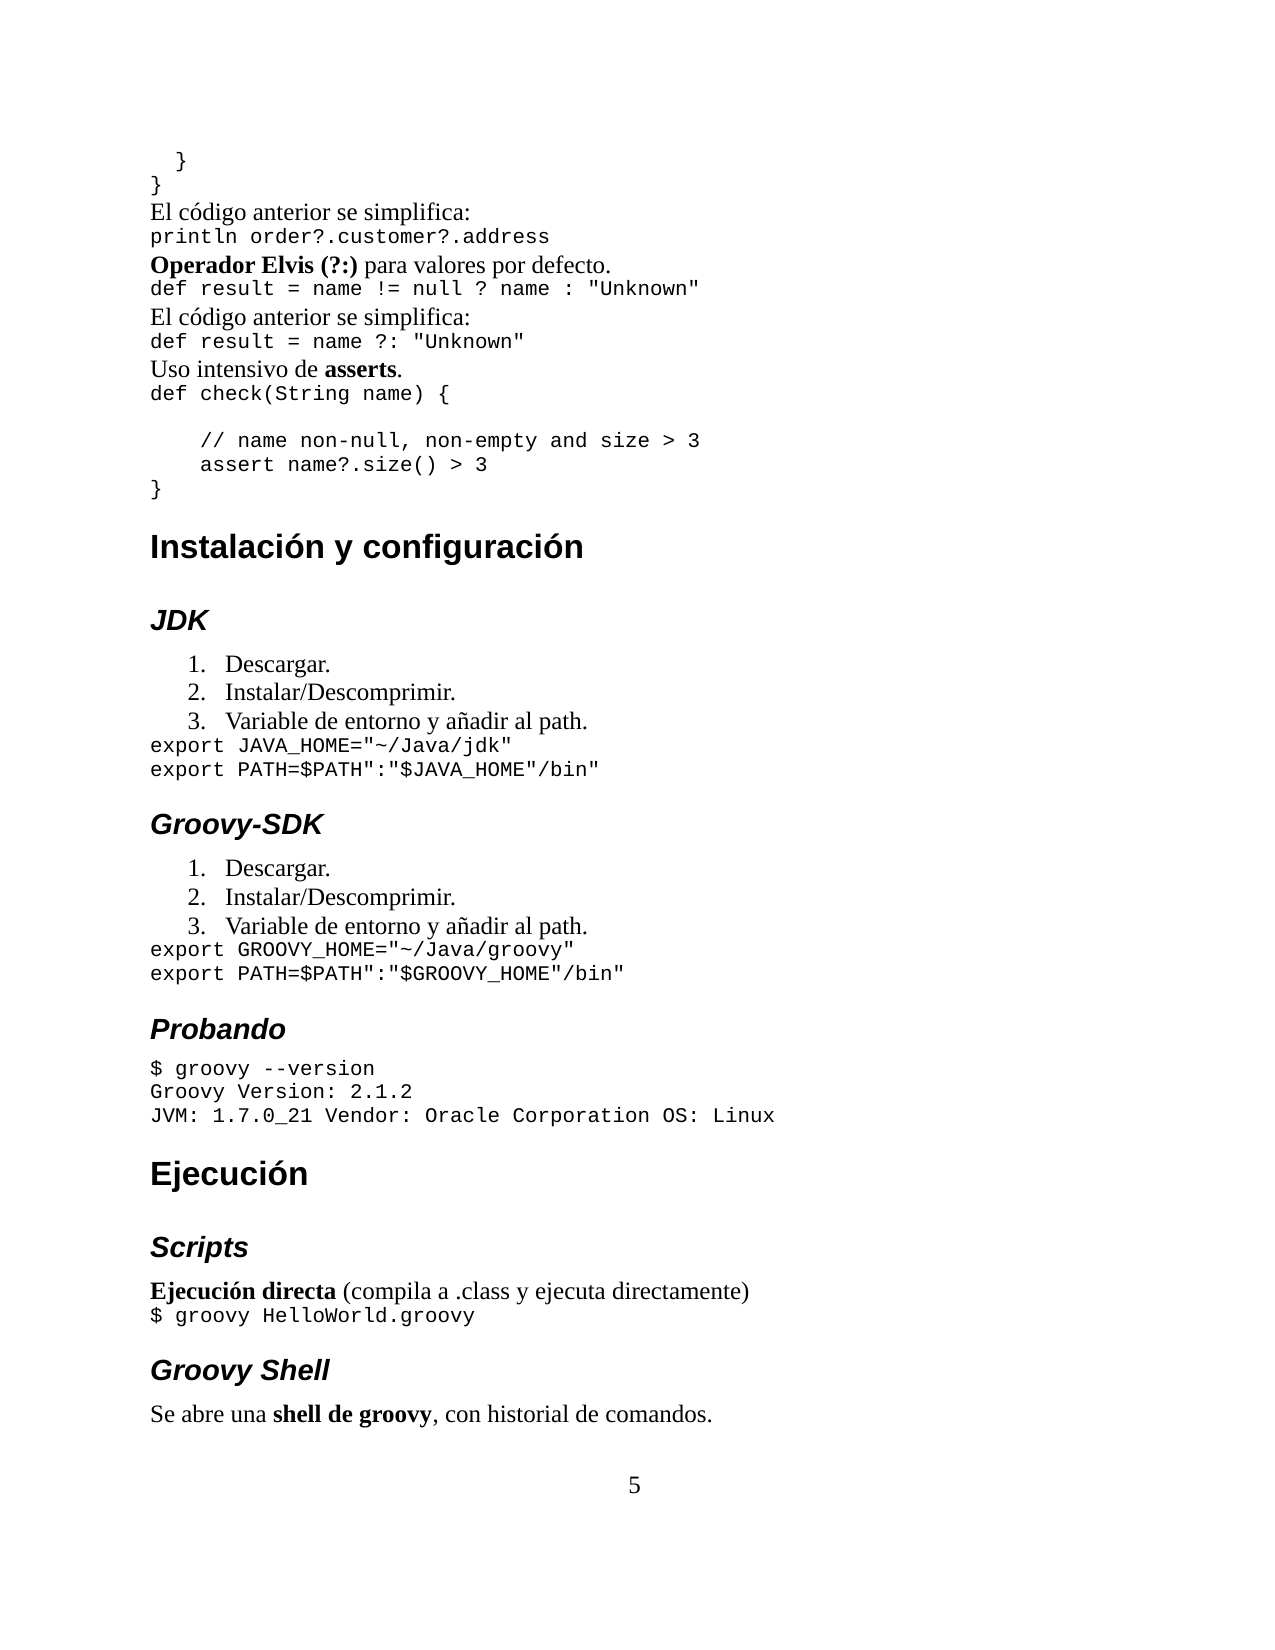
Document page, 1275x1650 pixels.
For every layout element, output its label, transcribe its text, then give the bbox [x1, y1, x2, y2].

subtitle Instalación y configuración [150, 526, 1125, 565]
text // name non-null, non-empty and size > 3 [150, 431, 1125, 454]
text Operador Elvis (?:) para valores por defecto. [150, 250, 1125, 278]
text JVM: 1.7.0_21 Vendor: Oracle Corporation OS: Linux [150, 1105, 1125, 1129]
text def result = name != null ? name : "Unknown" [150, 278, 1125, 302]
list Descargar. [187, 853, 1125, 882]
text Groovy Version: 2.1.2 [150, 1081, 1125, 1105]
text def result = name ?: "Unknown" [150, 331, 1125, 354]
text def check(String name) { [150, 383, 1125, 407]
subtitle Scripts [150, 1230, 1125, 1263]
text El código anterior se simplifica: [150, 302, 1125, 331]
list Instalar/Descomprimir. [187, 882, 1125, 911]
subtitle Ejecución [150, 1154, 1125, 1192]
text export GROOVY_HOME="~/Java/groovy" [150, 939, 1125, 963]
subtitle JDK [150, 603, 1125, 636]
text export PATH=$PATH":"$JAVA_HOME"/bin" [150, 758, 1125, 782]
list Variable de entorno y añadir al path. [187, 911, 1125, 939]
text export JAVA_HOME="~/Java/jdk" [150, 735, 1125, 758]
text export PATH=$PATH":"$GROOVY_HOME"/bin" [150, 963, 1125, 987]
list Descargar. [187, 649, 1125, 677]
text El código anterior se simplifica: [150, 197, 1125, 226]
text Ejecución directa (compila a .class y ejecuta directamente) [150, 1276, 1125, 1305]
subtitle Probando [150, 1012, 1125, 1045]
text $ groovy --version [150, 1058, 1125, 1081]
text } [150, 174, 1125, 197]
text Uso intensivo de asserts. [150, 354, 1125, 383]
subtitle Groovy-SDK [150, 807, 1125, 841]
text Se abre una shell de groovy, con historial de comandos. [150, 1399, 1125, 1428]
text } [150, 478, 1125, 501]
text $ groovy HelloWorld.groovy [150, 1305, 1125, 1328]
subtitle Groovy Shell [150, 1353, 1125, 1387]
text assert name?.size() > 3 [150, 454, 1125, 478]
text } [150, 150, 1125, 174]
list Variable de entorno y añadir al path. [187, 706, 1125, 735]
text println order?.customer?.address [150, 226, 1125, 250]
list Instalar/Descomprimir. [187, 677, 1125, 706]
